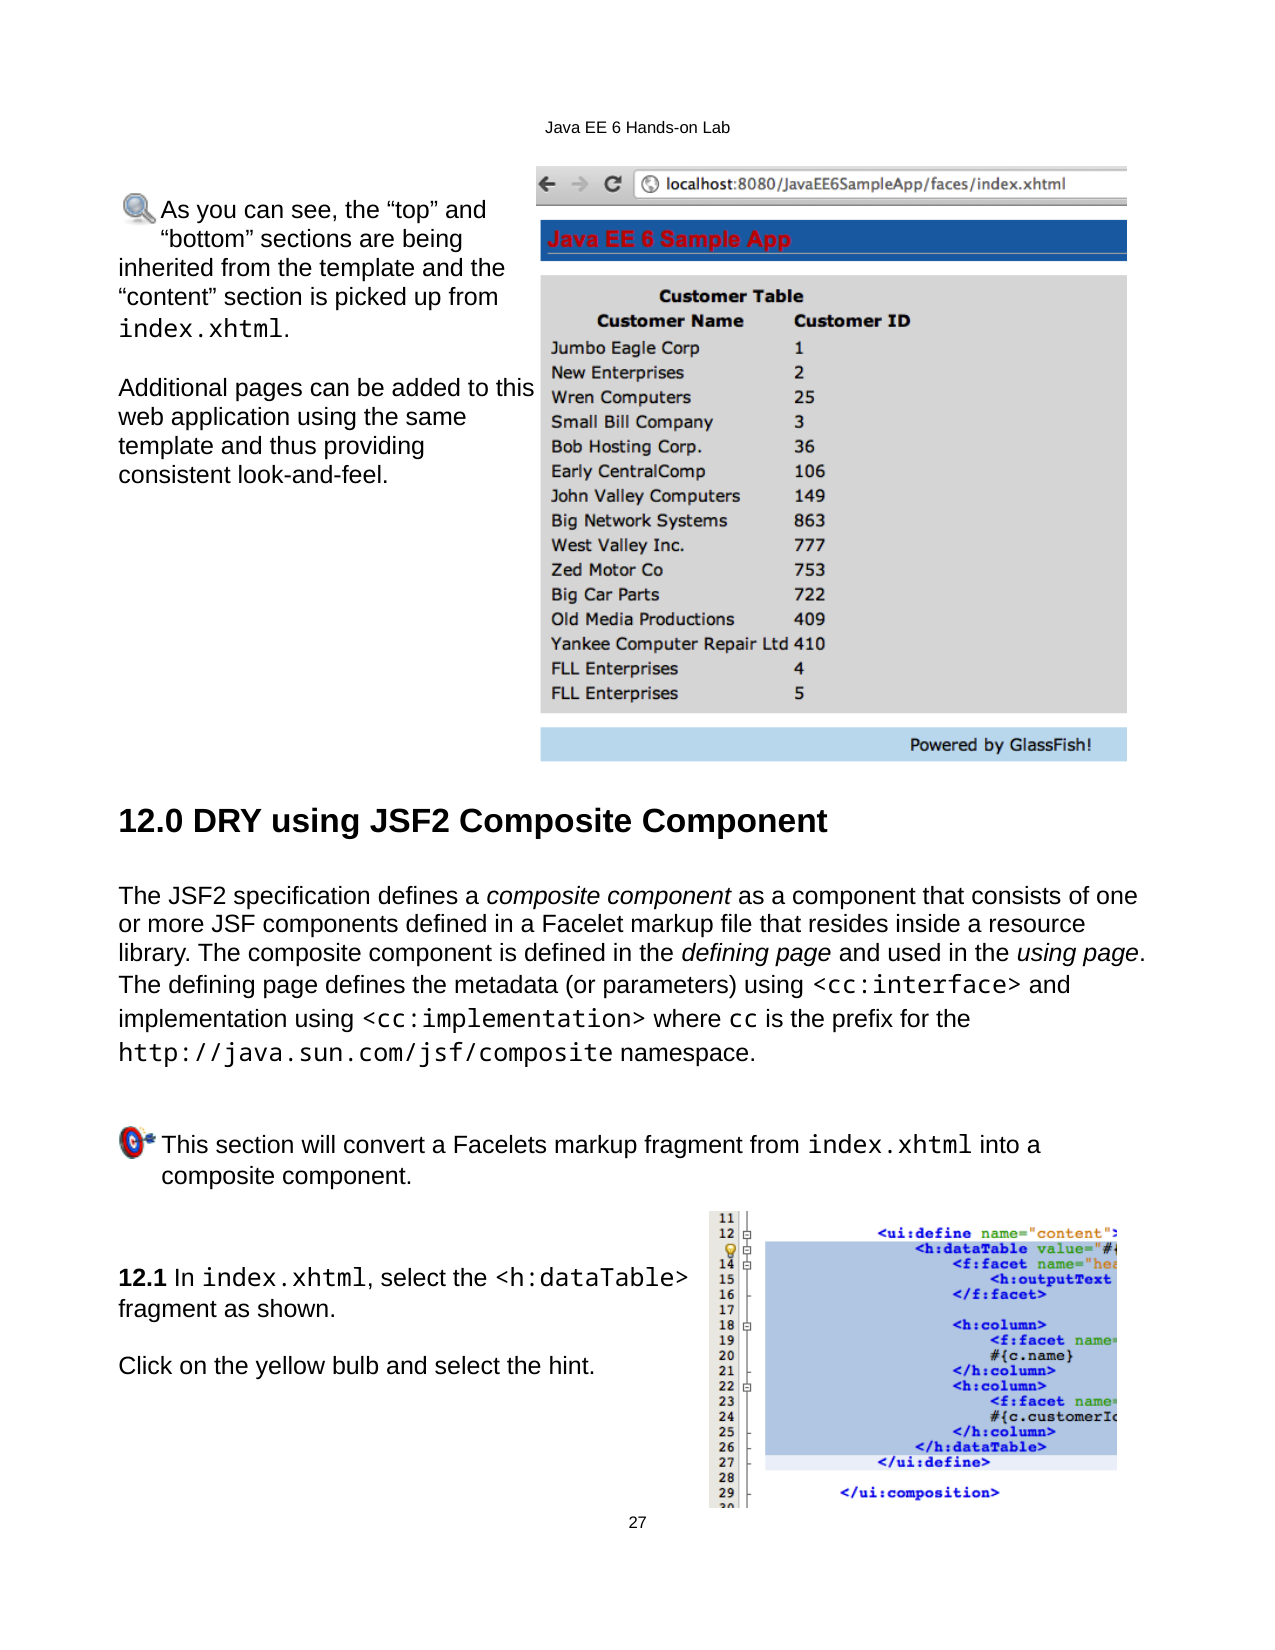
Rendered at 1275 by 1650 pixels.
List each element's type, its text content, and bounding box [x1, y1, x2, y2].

picture [536, 166, 1127, 772]
picture [122, 192, 161, 227]
text [1127, 373, 1157, 488]
text [1117, 1259, 1157, 1408]
text 12.1 In index.xhtml, select the <h:dataTable> fragment as shown. Click on the yellow bulb and select the hint. [118, 1259, 709, 1408]
table_header This section will convert a Facelets markup fragment from index.xhtml into a composite component. [161, 1127, 1157, 1189]
subtitle 12.0 DRY using JSF2 Composite Component [118, 801, 1157, 839]
picture [118, 1126, 156, 1159]
table_header [118, 1127, 161, 1189]
text As you can see, the “top” and “bottom” sections are being inherited from the template and the “content” section is picked up from index.xhtml. [118, 167, 536, 344]
text [1127, 167, 1157, 344]
text Additional pages can be added to this web application using the same template and thus providing consistent look-and-feel. [118, 373, 536, 488]
picture [709, 1211, 1117, 1508]
text The JSF2 specification defines a composite component as a component that consists of one or more JSF components defined in a Facelet markup file that resides inside a resource library. The composite component is defined in the defining page and used in the using page. The defining page defines the metadata (or parameters) using <cc:interface> and implementation using <cc:implementation> where cc is the prefix for the http://java.sun.com/jsf/composite namespace. [118, 881, 1157, 1069]
